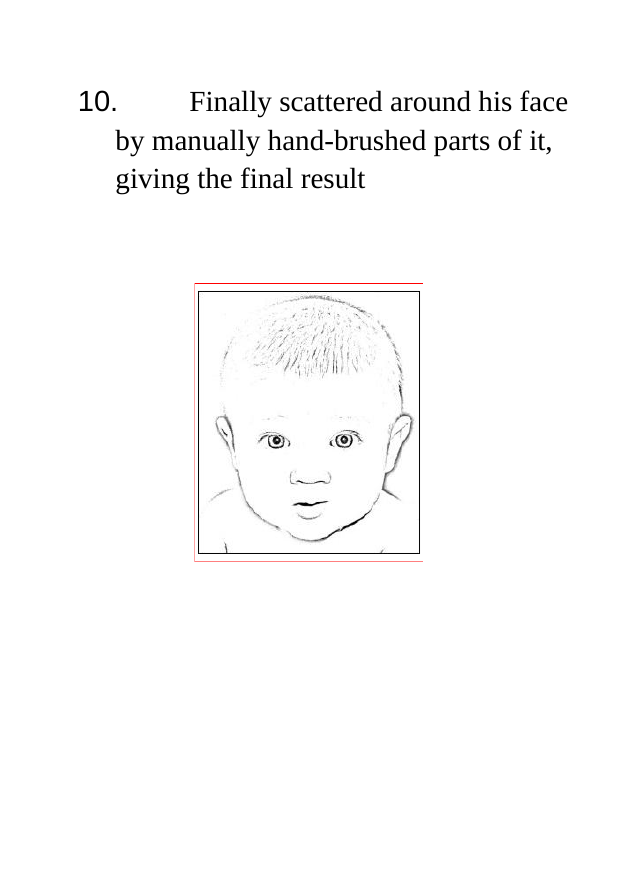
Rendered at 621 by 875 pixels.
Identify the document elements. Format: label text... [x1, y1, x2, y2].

list Finally scattered around his face by manually hand-brushed parts of it, giving the final result [78, 84, 580, 195]
picture [194, 283, 423, 562]
